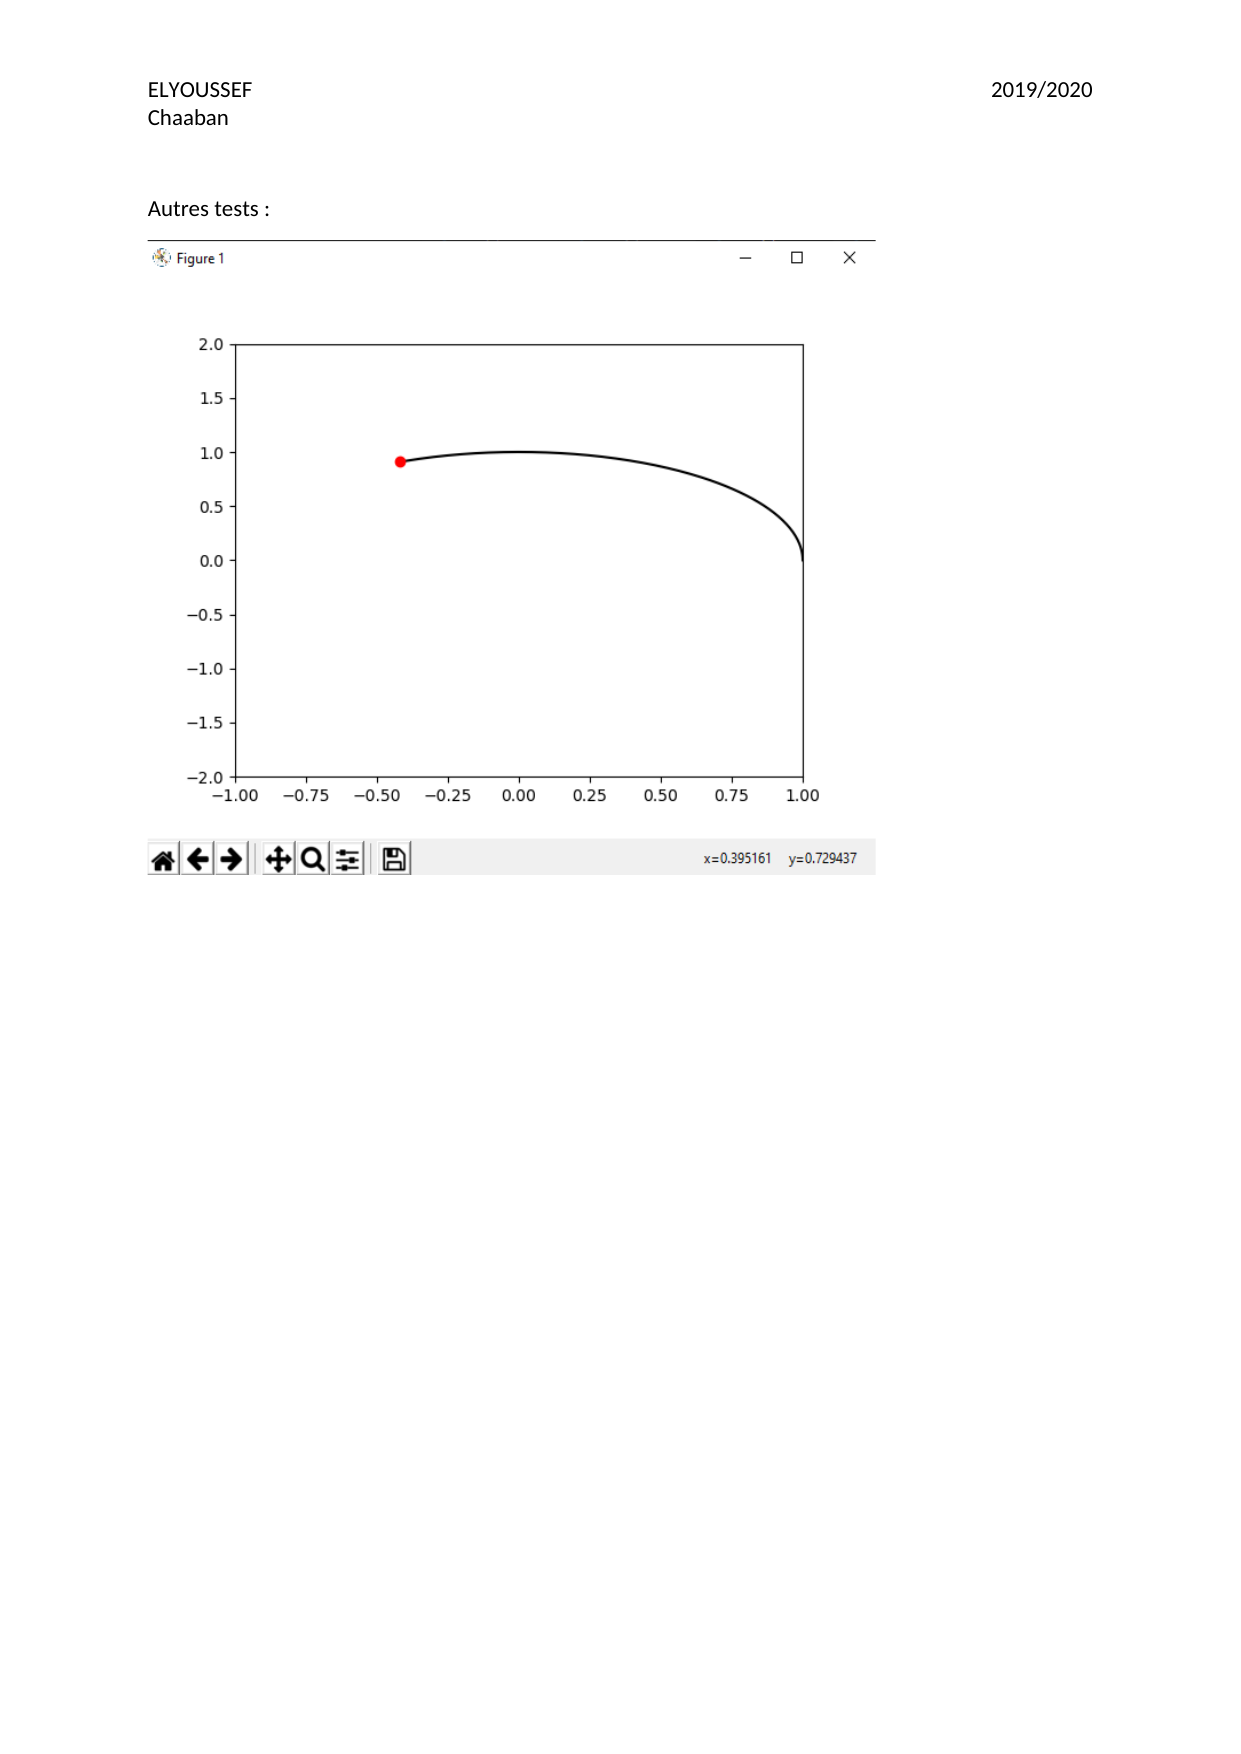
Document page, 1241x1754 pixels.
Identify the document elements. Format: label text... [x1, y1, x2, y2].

text Autres tests : [148, 194, 1093, 222]
